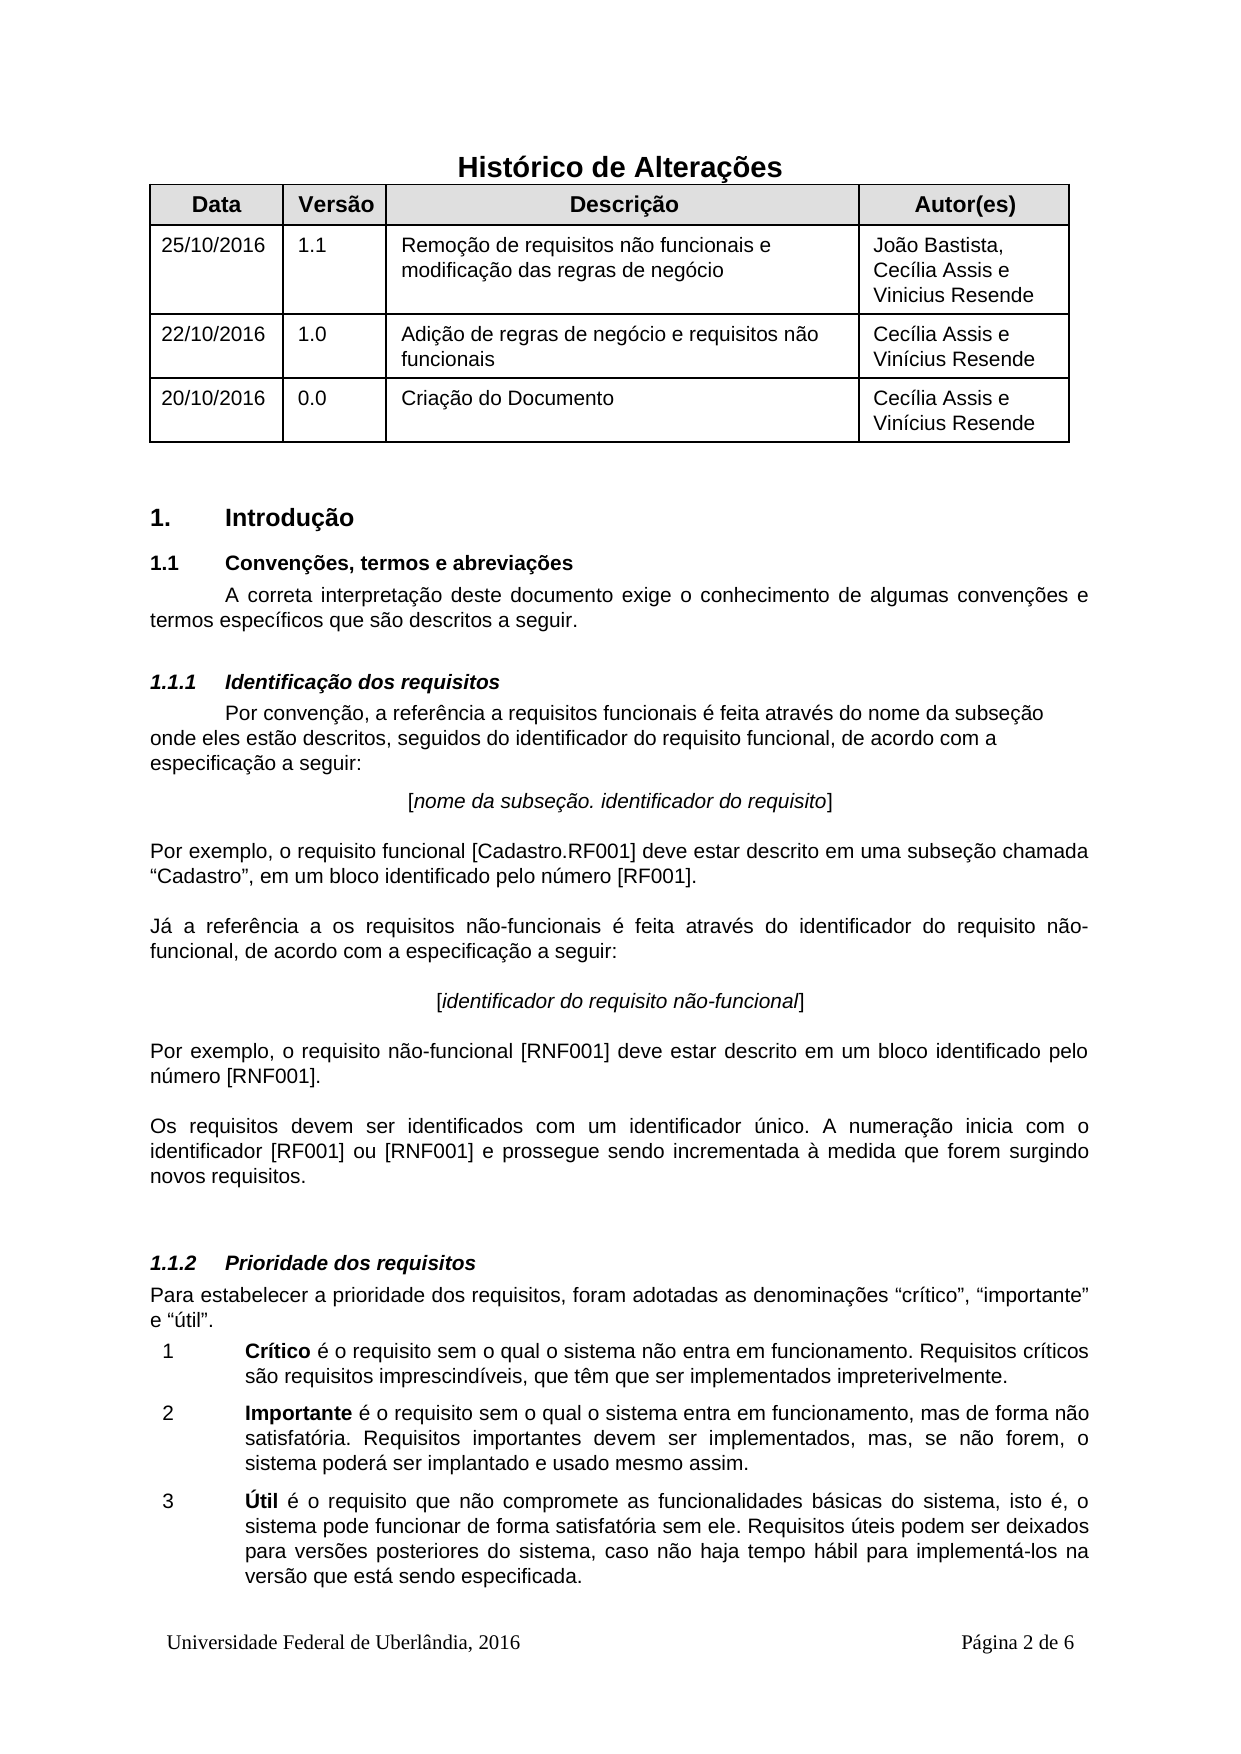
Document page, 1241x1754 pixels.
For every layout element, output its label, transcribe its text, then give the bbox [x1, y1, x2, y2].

text Para estabelecer a prioridade dos requisitos, foram adotadas as denominações “crítico”, “importante” e “útil”. [150, 1281, 1090, 1331]
table_cell Remoção de requisitos não funcionais e modificação das regras de negócio [387, 226, 858, 313]
subtitle Introdução [150, 503, 1090, 531]
text [identificador do requisito não-funcional] [150, 988, 1090, 1013]
table_cell 20/10/2016 [151, 379, 282, 441]
table_cell Adição de regras de negócio e requisitos não funcionais [387, 315, 858, 377]
text Os requisitos devem ser identificados com um identificador único. A numeração inicia com o identificador [RF001] ou [RNF001] e prossegue sendo incrementada à medida que forem surgindo novos requisitos. [150, 1113, 1090, 1188]
table_cell Criação do Documento [387, 379, 858, 441]
text Por exemplo, o requisito não-funcional [RNF001] deve estar descrito em um bloco identificado pelo número [RNF001]. [150, 1038, 1090, 1088]
table_cell Cecília Assis e Vinícius Resende [860, 379, 1068, 441]
subtitle Convenções, termos e abreviações [150, 550, 1090, 575]
text Já a referência a os requisitos não-funcionais é feita através do identificador do requisito não-funcional, de acordo com a especificação a seguir: [150, 913, 1090, 963]
table_cell João Bastista, Cecília Assis e Vinicius Resende [860, 226, 1068, 313]
list Útil é o requisito que não compromete as funcionalidades básicas do sistema, isto é, o sistema pode funcionar de forma satisfatória sem ele. Requisitos úteis podem ser deixados para versões posteriores do sistema, caso não haja tempo hábil para implementá-los na versão que está sendo especificada. [168, 1488, 1090, 1588]
subtitle Prioridade dos requisitos [150, 1250, 1090, 1275]
table_header Descrição [387, 185, 858, 224]
table_cell 1.1 [284, 226, 385, 313]
list Importante é o requisito sem o qual o sistema entra em funcionamento, mas de forma não satisfatória. Requisitos importantes devem ser implementados, mas, se não forem, o sistema poderá ser implantado e usado mesmo assim. [168, 1400, 1090, 1475]
table_header Data [151, 185, 282, 224]
table_header Autor(es) [860, 185, 1068, 224]
table_header Versão [284, 185, 385, 224]
table_cell 25/10/2016 [151, 226, 282, 313]
subtitle Identificação dos requisitos [150, 669, 1090, 694]
text Histórico de Alterações [150, 150, 1090, 183]
text [nome da subseção. identificador do requisito] [150, 788, 1090, 813]
text Por convenção, a referência a requisitos funcionais é feita através do nome da subseção onde eles estão descritos, seguidos do identificador do requisito funcional, de acordo com a especificação a seguir: [150, 700, 1090, 775]
text A correta interpretação deste documento exige o conhecimento de algumas convenções e termos específicos que são descritos a seguir. [150, 581, 1090, 631]
text Por exemplo, o requisito funcional [Cadastro.RF001] deve estar descrito em uma subseção chamada “Cadastro”, em um bloco identificado pelo número [RF001]. [150, 838, 1090, 888]
table_cell Cecília Assis e Vinícius Resende [860, 315, 1068, 377]
list Crítico é o requisito sem o qual o sistema não entra em funcionamento. Requisitos críticos são requisitos imprescindíveis, que têm que ser implementados impreterivelmente. [168, 1338, 1090, 1388]
table_cell 22/10/2016 [151, 315, 282, 377]
table_cell 1.0 [284, 315, 385, 377]
table_cell 0.0 [284, 379, 385, 441]
